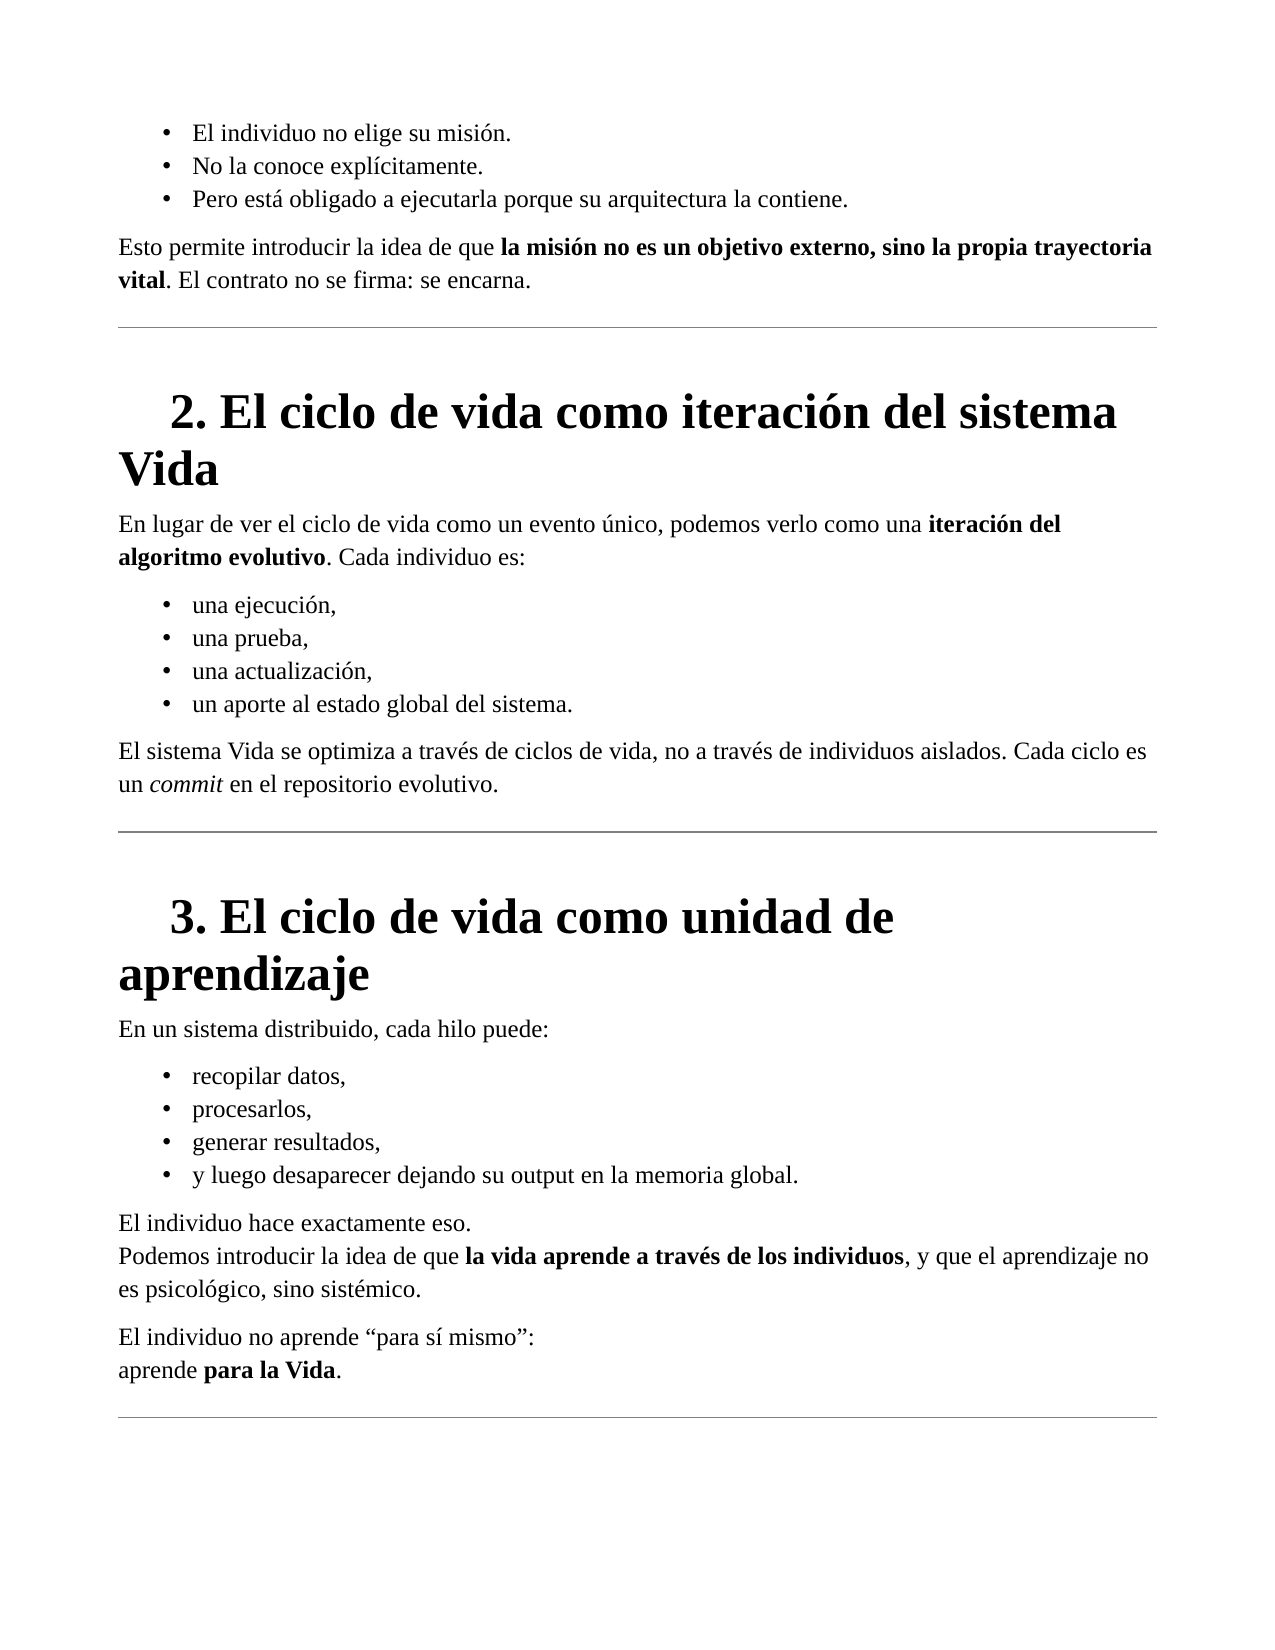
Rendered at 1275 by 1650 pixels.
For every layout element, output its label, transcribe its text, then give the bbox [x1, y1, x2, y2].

text En un sistema distribuido, cada hilo puede: [118, 1014, 1157, 1043]
list un aporte al estado global del sistema. [162, 689, 1157, 718]
text En lugar de ver el ciclo de vida como un evento único, podemos verlo como una iteración del algoritmo evolutivo. Cada individuo es: [118, 509, 1157, 571]
subtitle 🧠 3. El ciclo de vida como unidad de aprendizaje [118, 886, 1157, 1001]
list generar resultados, [162, 1127, 1157, 1156]
text El individuo hace exactamente eso. Podemos introducir la idea de que la vida aprende a través de los individuos, y que el aprendizaje no es psicológico, sino sistémico. [118, 1208, 1157, 1303]
list y luego desaparecer dejando su output en la memoria global. [162, 1161, 1157, 1189]
text El sistema Vida se optimiza a través de ciclos de vida, no a través de individuos aislados. Cada ciclo es un commit en el repositorio evolutivo. [118, 736, 1157, 798]
list una prueba, [162, 623, 1157, 652]
text El individuo no aprende “para sí mismo”: aprende para la Vida. [118, 1322, 1157, 1383]
list una actualización, [162, 656, 1157, 684]
list recopilar datos, [162, 1061, 1157, 1090]
subtitle 🔁 2. El ciclo de vida como iteración del sistema Vida [118, 382, 1157, 497]
text Esto permite introducir la idea de que la misión no es un objetivo externo, sino la propia trayectoria vital. El contrato no se firma: se encarna. [118, 232, 1157, 293]
list No la conoce explícitamente. [162, 151, 1157, 180]
list procesarlos, [162, 1094, 1157, 1123]
list una ejecución, [162, 590, 1157, 618]
list El individuo no elige su misión. [162, 118, 1157, 147]
list Pero está obligado a ejecutarla porque su arquitectura la contiene. [162, 184, 1157, 213]
